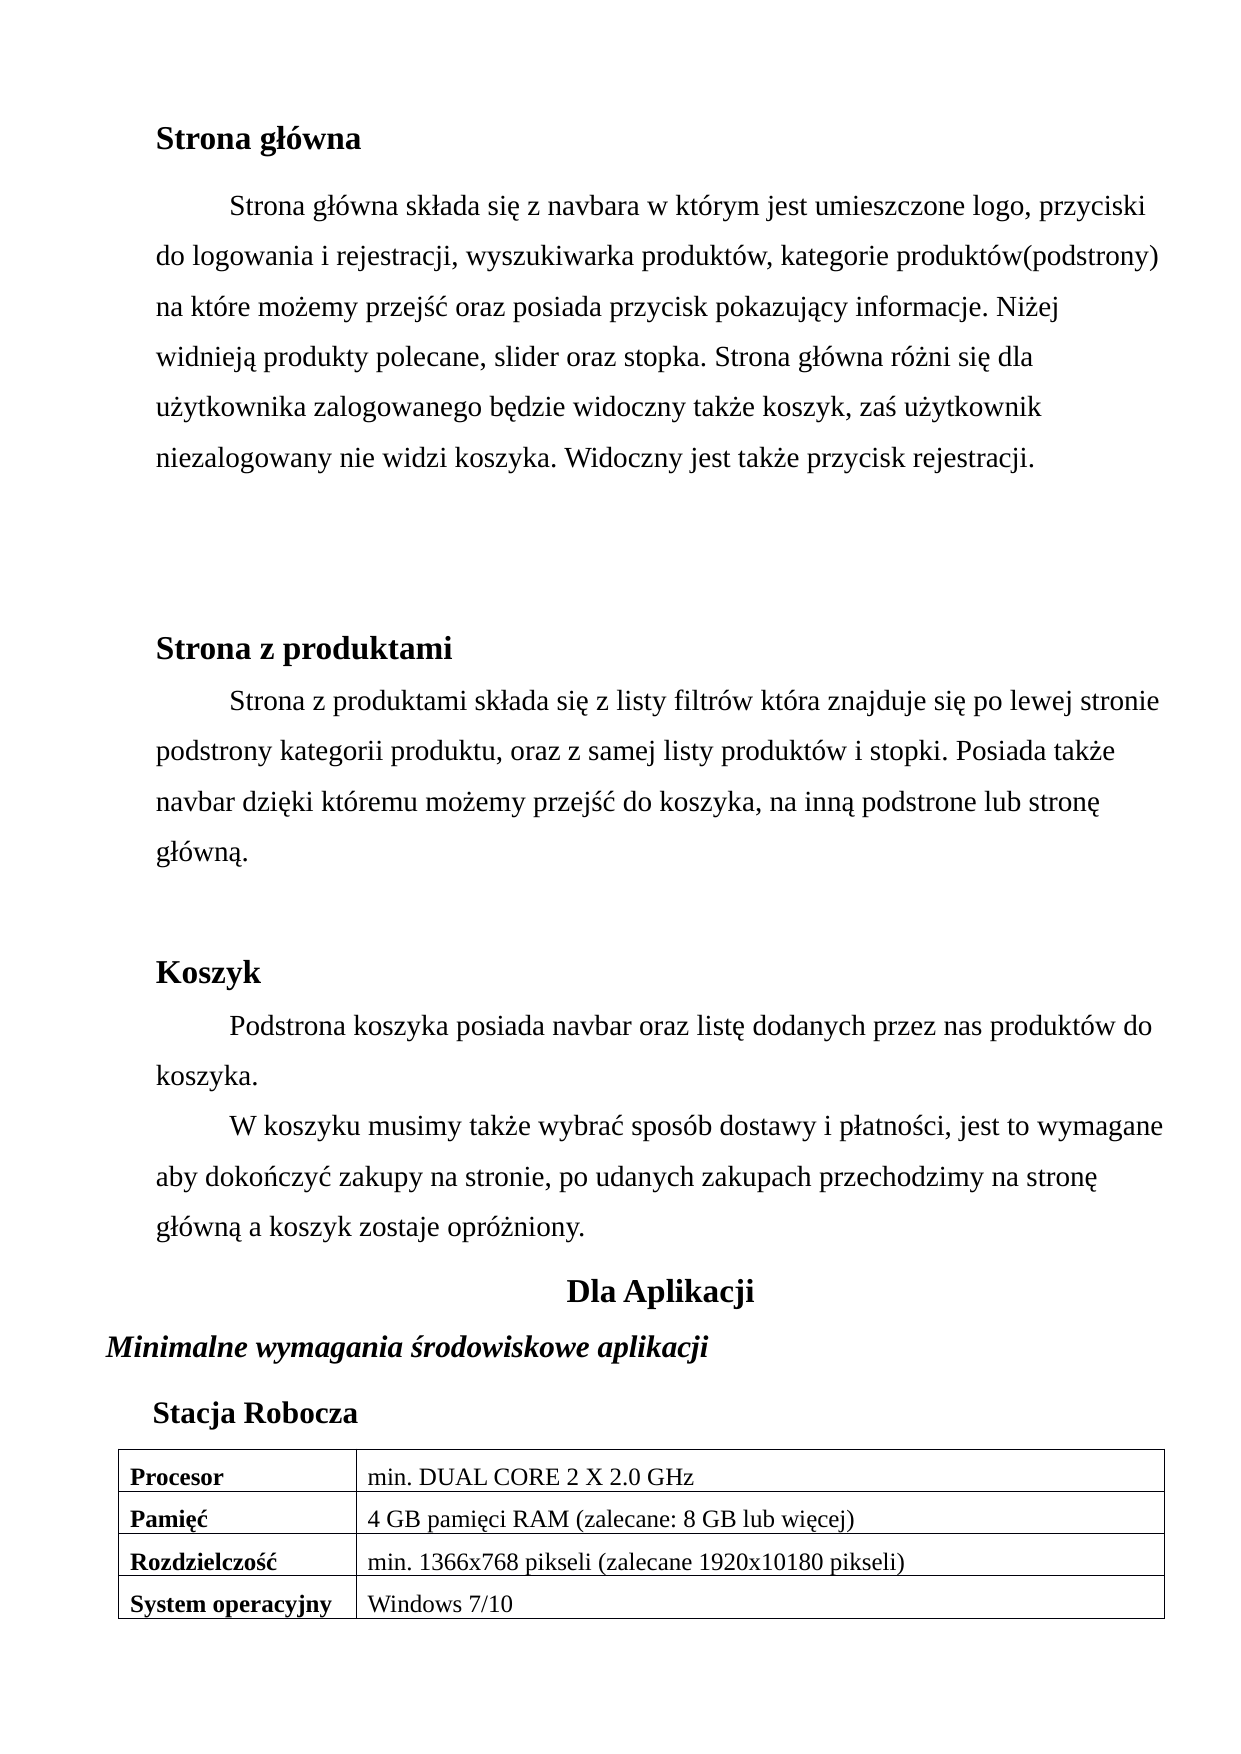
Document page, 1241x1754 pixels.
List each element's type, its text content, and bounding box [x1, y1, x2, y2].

text Strona główna składa się z navbara w którym jest umieszczone logo, przyciski do logowania i rejestracji, wyszukiwarka produktów, kategorie produktów(podstrony) na które możemy przejść oraz posiada przycisk pokazujący informacje. Niżej widnieją produkty polecane, slider oraz stopka. Strona główna różni się dla użytkownika zalogowanego będzie widoczny także koszyk, zaś użytkownik niezalogowany nie widzi koszyka. Widoczny jest także przycisk rejestracji. [156, 188, 1165, 473]
text Strona z produktami Strona z produktami składa się z listy filtrów która znajduje się po lewej stronie podstrony kategorii produktu, oraz z samej listy produktów i stopki. Posiada także navbar dzięki któremu możemy przejść do koszyka, na inną podstrone lub stronę główną. [156, 628, 1165, 868]
list Minimalne wymagania środowiskowe aplikacji [106, 1328, 1165, 1364]
table_cell Rozdzielczość [119, 1534, 356, 1575]
table_header min. DUAL CORE 2 X 2.0 GHz [357, 1450, 1164, 1491]
text Strona główna [156, 118, 1165, 156]
table_cell System operacyjny [119, 1576, 356, 1618]
text Stacja Robocza [152, 1395, 1165, 1431]
table_cell 4 GB pamięci RAM (zalecane: 8 GB lub więcej) [357, 1492, 1164, 1533]
table_cell Pamięć [119, 1492, 356, 1533]
table_cell min. 1366x768 pikseli (zalecane 1920x10180 pikseli) [357, 1534, 1164, 1575]
text Koszyk Podstrona koszyka posiada navbar oraz listę dodanych przez nas produktów do koszyka. W koszyku musimy także wybrać sposób dostawy i płatności, jest to wymagane aby dokończyć zakupy na stronie, po udanych zakupach przechodzimy na stronę główną a koszyk zostaje opróżniony. [156, 953, 1165, 1242]
text Dla Aplikacji [156, 1272, 1165, 1310]
table_cell Windows 7/10 [357, 1576, 1164, 1618]
table_header Procesor [119, 1450, 356, 1491]
